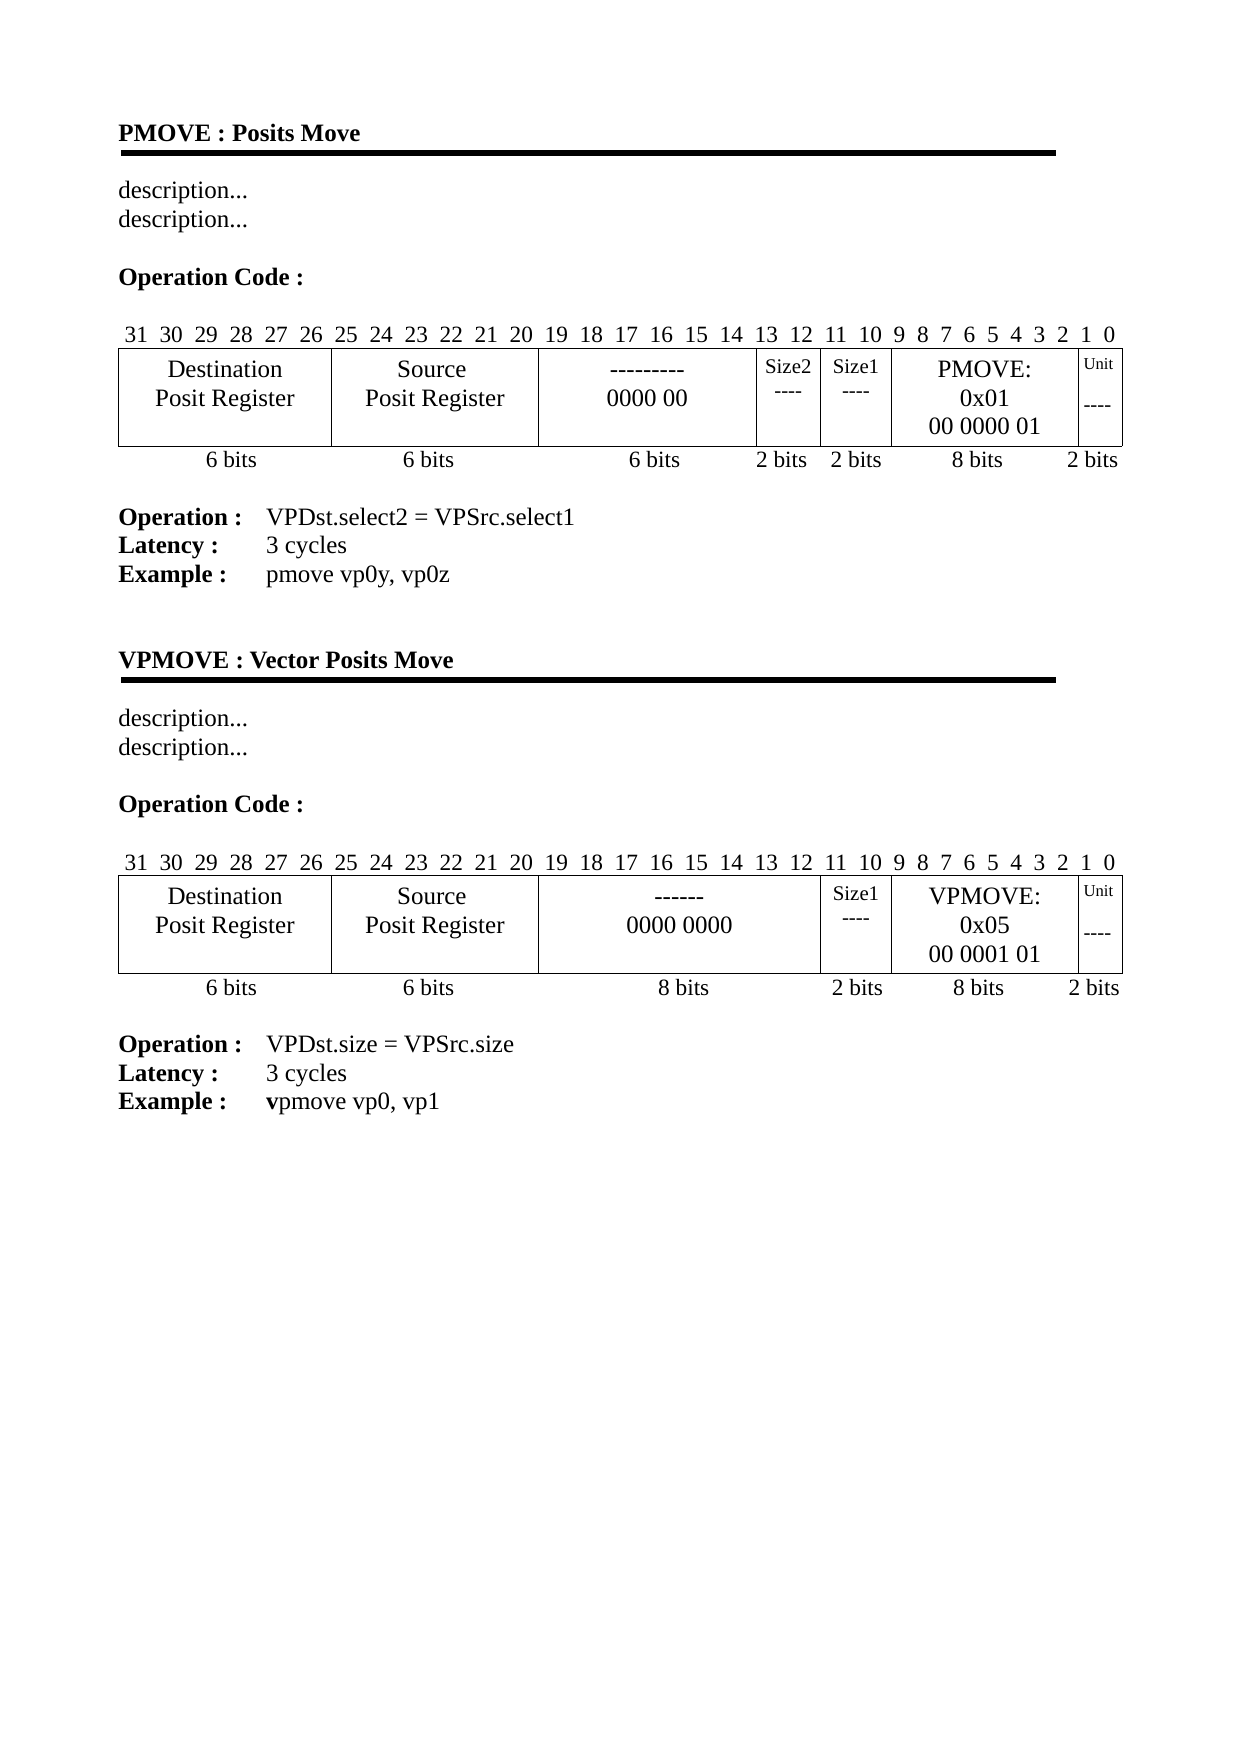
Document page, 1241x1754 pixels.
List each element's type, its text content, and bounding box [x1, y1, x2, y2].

table_header --------- 0000 00 [539, 349, 756, 446]
text Latency : 3 cycles Example : pmove vp0y, vp0z [118, 530, 1122, 588]
text 31 30 29 28 27 26 25 24 23 22 21 20 19 18 17 16 15 14 13 12 11 10 9 8 7 6 5 4 3 2 1 0 [118, 291, 1122, 348]
table_header PMOVE: 0x01 00 0000 01 [892, 349, 1078, 446]
text VPMOVE : Vector Posits Move [118, 645, 1122, 703]
table_header Source Posit Register [332, 349, 538, 446]
table_header Source Posit Register [332, 876, 538, 973]
text Operation Code : [118, 262, 1122, 291]
text description... [118, 732, 1122, 789]
table_header VPMOVE: 0x05 00 0001 01 [892, 876, 1078, 973]
text Operation : VPDst.size = VPSrc.size [118, 1029, 1122, 1058]
text Operation : VPDst.select2 = VPSrc.select1 [118, 502, 1122, 530]
text description... [118, 703, 1122, 732]
table_header Destination Posit Register [119, 876, 331, 973]
text description... [118, 176, 1122, 204]
text 31 30 29 28 27 26 25 24 23 22 21 20 19 18 17 16 15 14 13 12 11 10 9 8 7 6 5 4 3 2 1 0 [118, 818, 1122, 875]
table_header Unit ---- [1079, 876, 1122, 973]
text Latency : 3 cycles Example : vpmove vp0, vp1 [118, 1058, 1122, 1115]
text Operation Code : [118, 789, 1122, 818]
table_header ------ 0000 0000 [539, 876, 820, 973]
text 6 bits 6 bits 6 bits 2 bits 2 bits 8 bits 2 bits [118, 447, 1122, 473]
text 6 bits 6 bits 8 bits 2 bits 8 bits 2 bits [118, 974, 1122, 1000]
table_header Size1 ---- [821, 876, 891, 973]
table_header Unit ---- [1079, 349, 1122, 446]
table_header Destination Posit Register [119, 349, 331, 446]
text description... [118, 204, 1122, 262]
text PMOVE : Posits Move [118, 118, 1122, 176]
table_header Size2 ---- [757, 349, 820, 446]
table_header Size1 ---- [821, 349, 891, 446]
